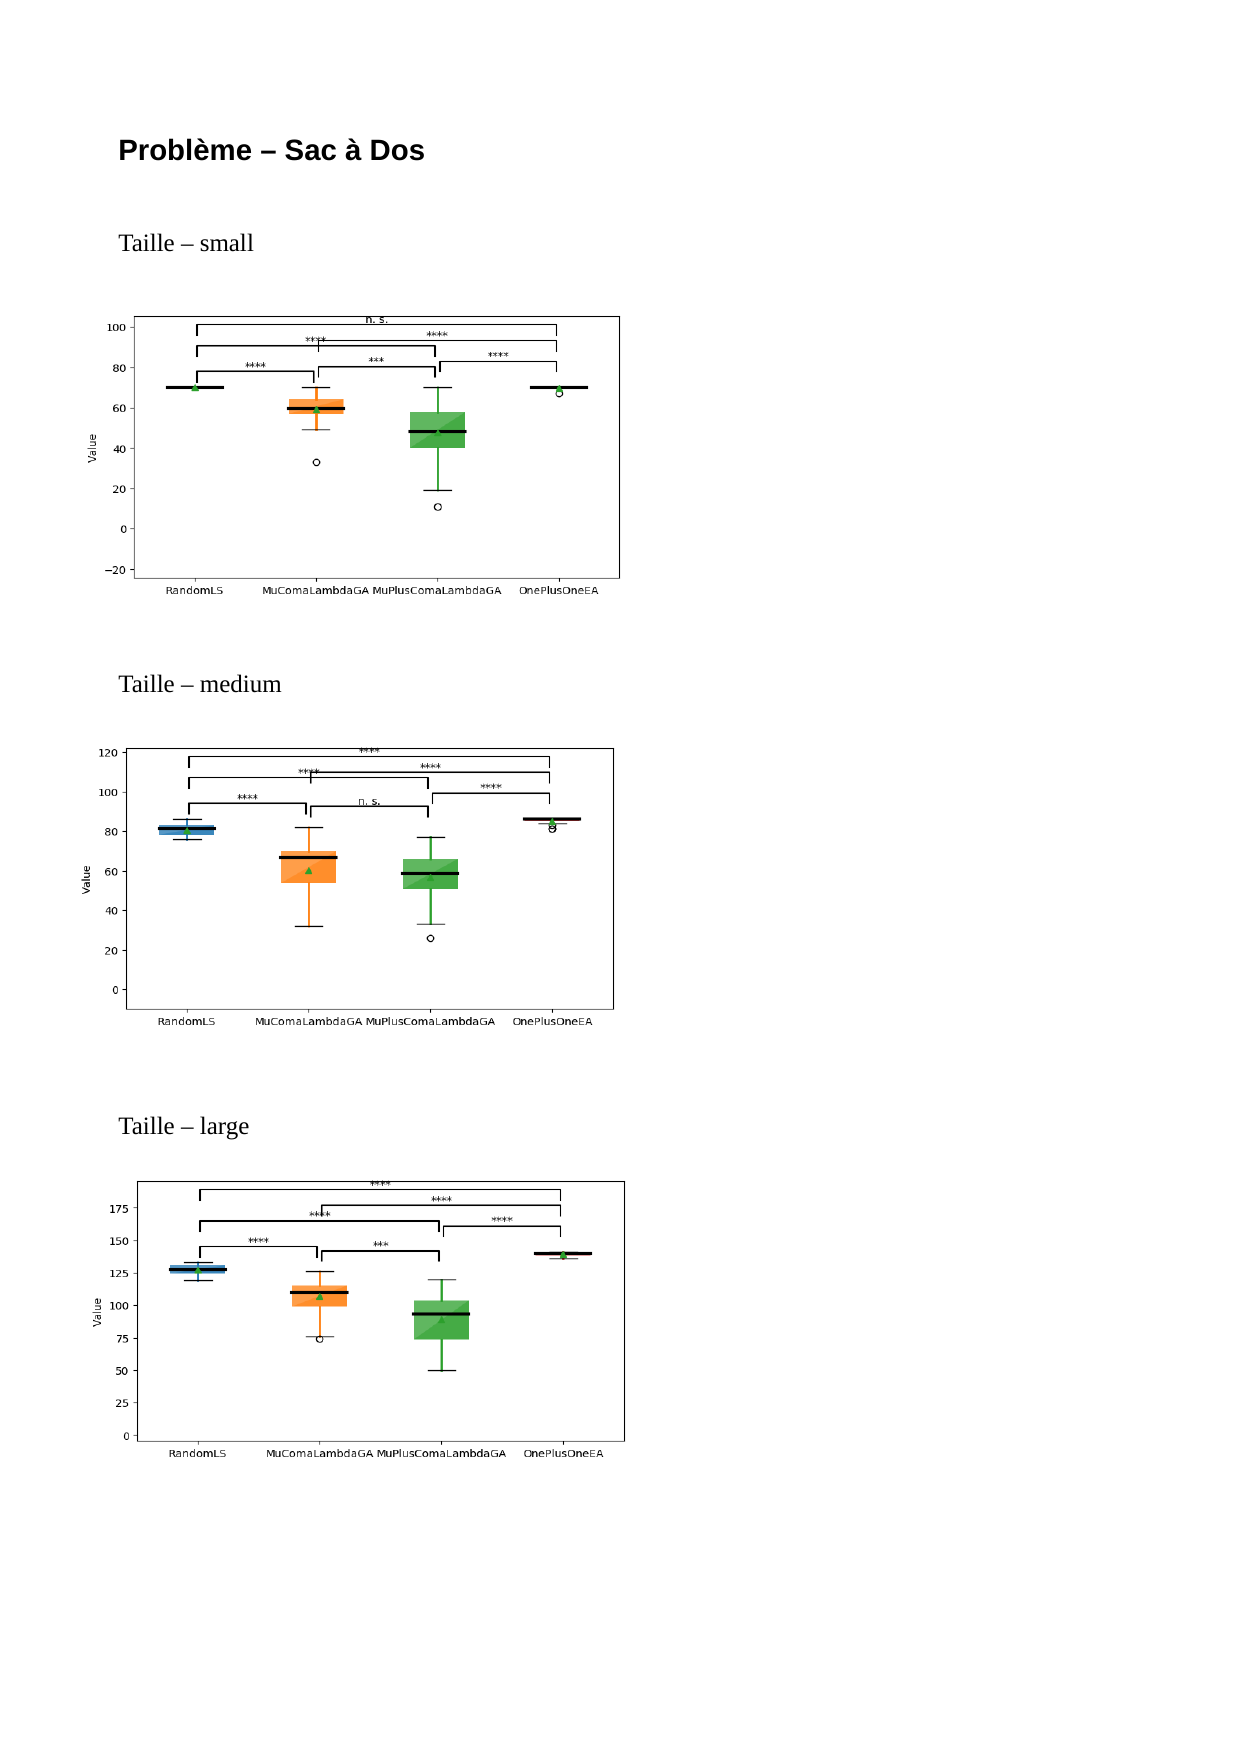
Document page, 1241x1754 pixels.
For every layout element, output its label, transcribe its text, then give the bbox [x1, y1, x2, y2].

picture [80, 306, 628, 603]
text Taille – large [118, 1111, 1122, 1140]
picture [85, 1171, 634, 1466]
text Taille – medium [118, 669, 1122, 698]
subtitle Problème – Sac à Dos [118, 133, 1122, 166]
picture [75, 738, 623, 1034]
text Taille – small [118, 228, 1122, 257]
